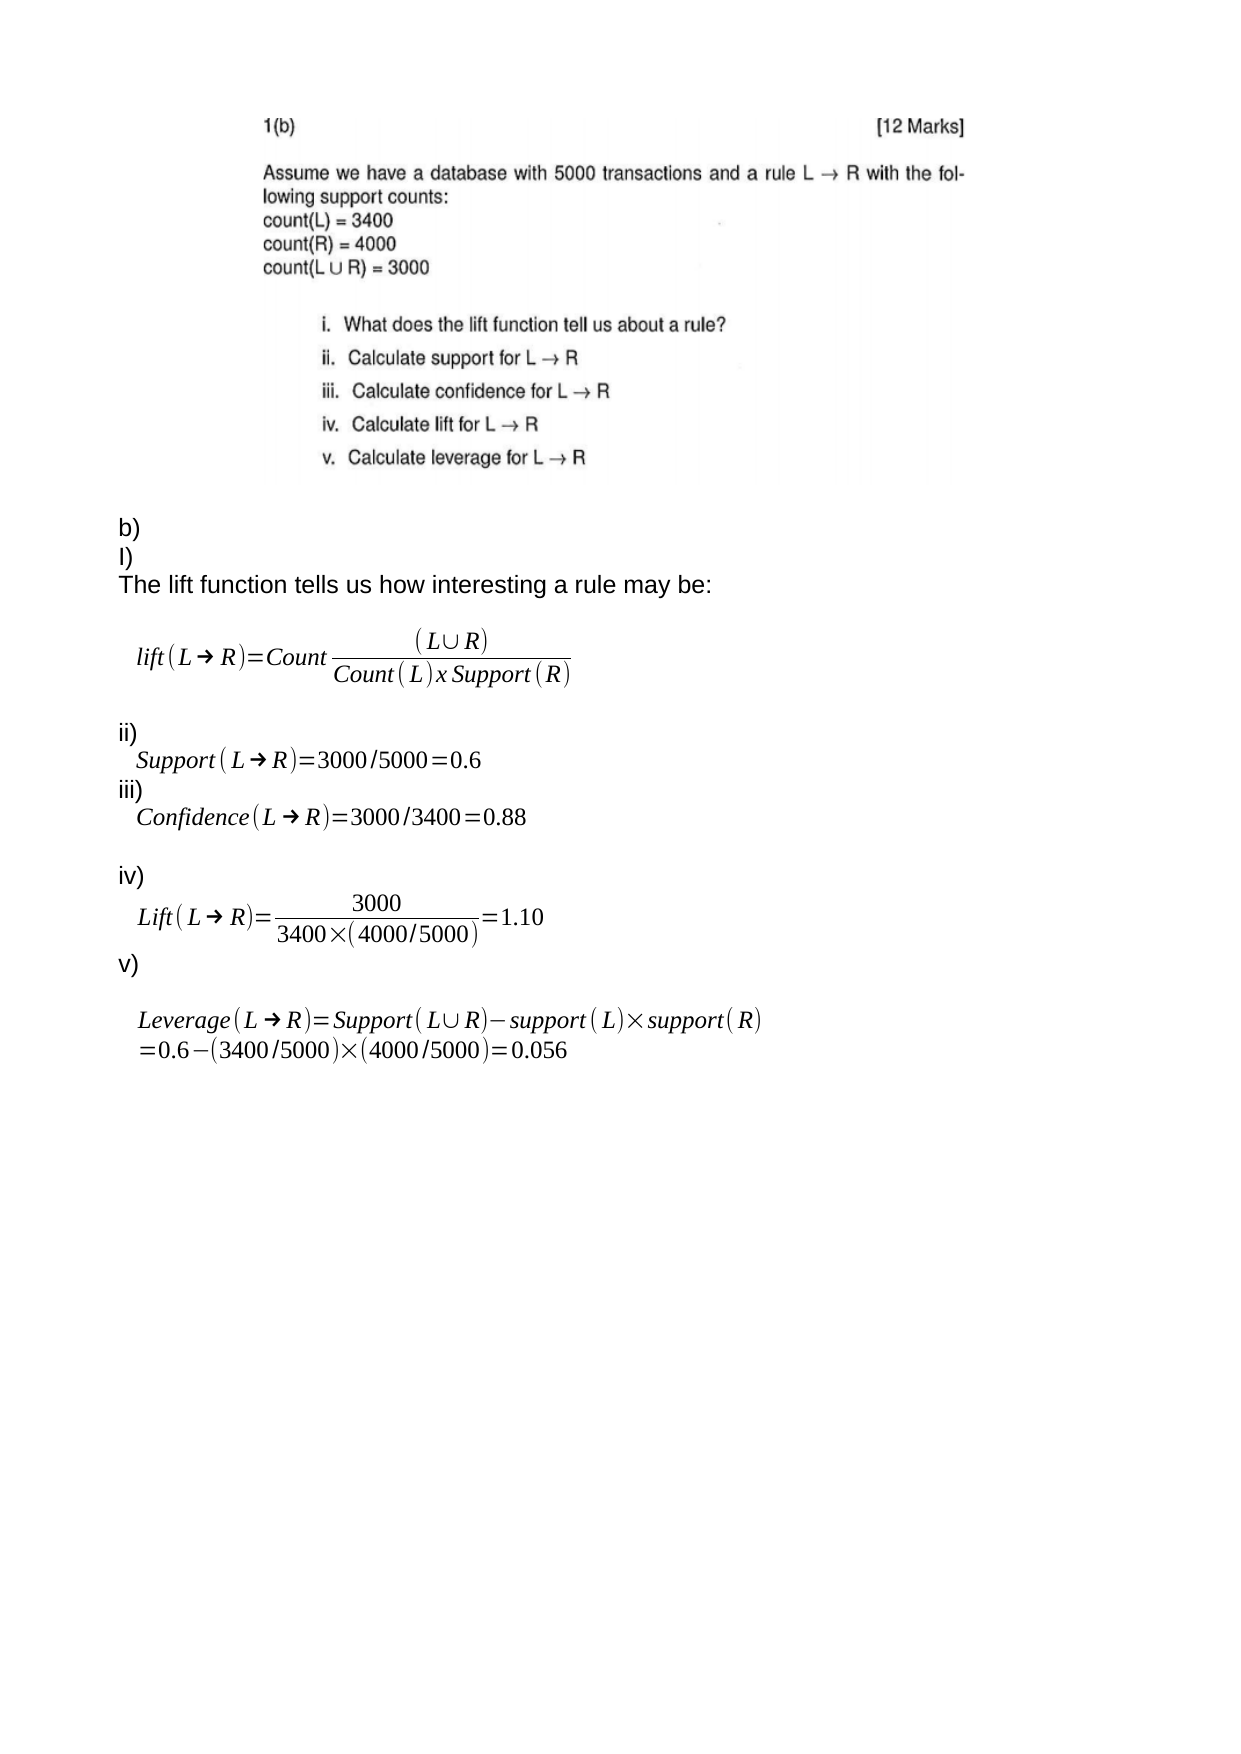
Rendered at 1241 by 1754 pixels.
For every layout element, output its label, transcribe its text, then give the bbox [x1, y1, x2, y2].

text iv) [118, 861, 1122, 889]
text ii) [118, 717, 1122, 746]
text b) [118, 513, 1122, 542]
text I) [118, 542, 1122, 570]
text iii) [118, 775, 1122, 803]
picture [263, 118, 977, 485]
text The lift function tells us how interesting a rule may be: [118, 570, 1122, 599]
text v) [118, 949, 1122, 978]
